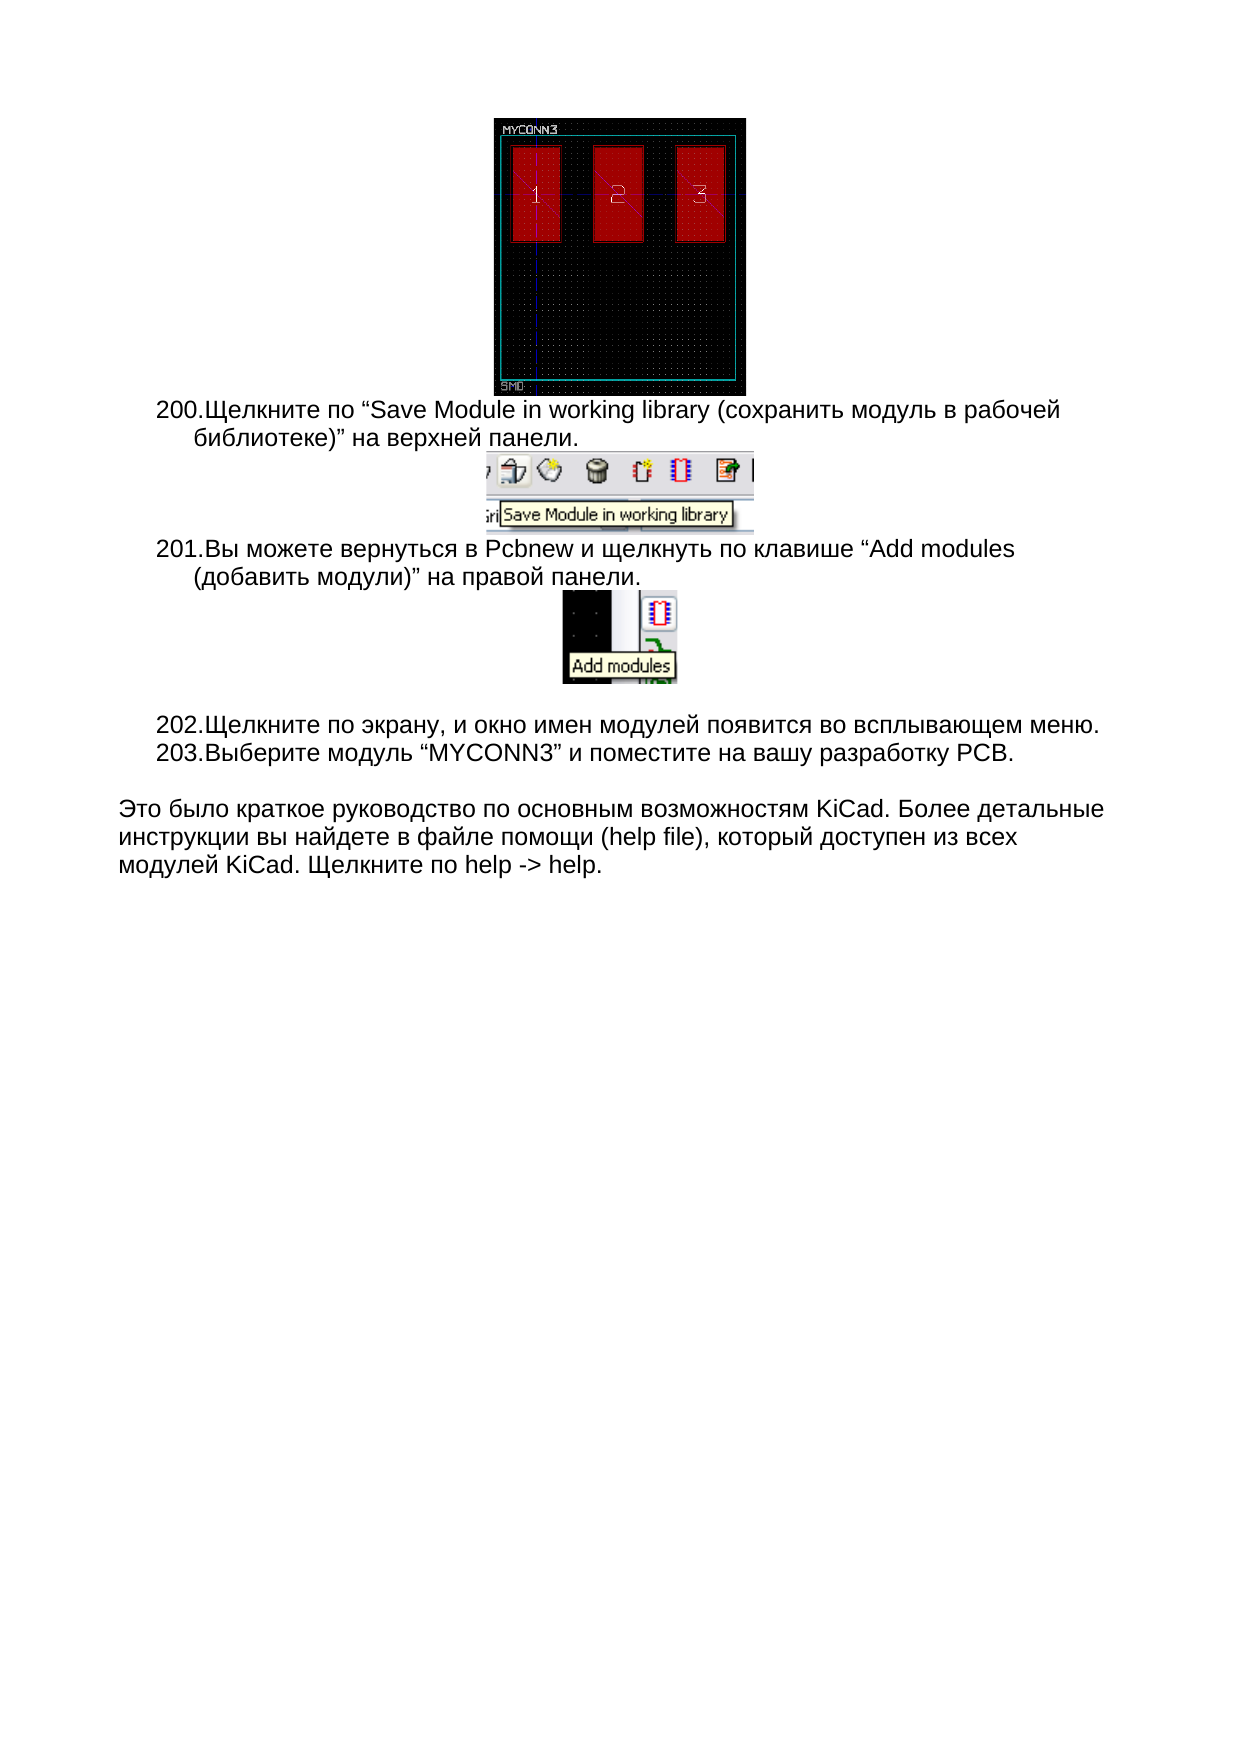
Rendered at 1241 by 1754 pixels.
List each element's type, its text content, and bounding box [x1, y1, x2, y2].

list Щелкните по “Save Module in working library (сохранить модуль в рабочей библиотеке)” на верхней панели. [156, 118, 1122, 451]
list Выберите модуль “MYCONN3” и поместите на вашу разработку PCB. [156, 739, 1122, 767]
list Вы можете вернуться в Pcbnew и щелкнуть по клавише “Add modules (добавить модули)” на правой панели. [156, 451, 1122, 591]
text Это было краткое руководство по основным возможностям KiCad. Более детальные инструкции вы найдете в файле помощи (help file), который доступен из всех модулей KiCad. Щелкните по help -> help. [118, 795, 1122, 879]
list Щелкните по экрану, и окно имен модулей появится во всплывающем меню. [156, 711, 1122, 739]
